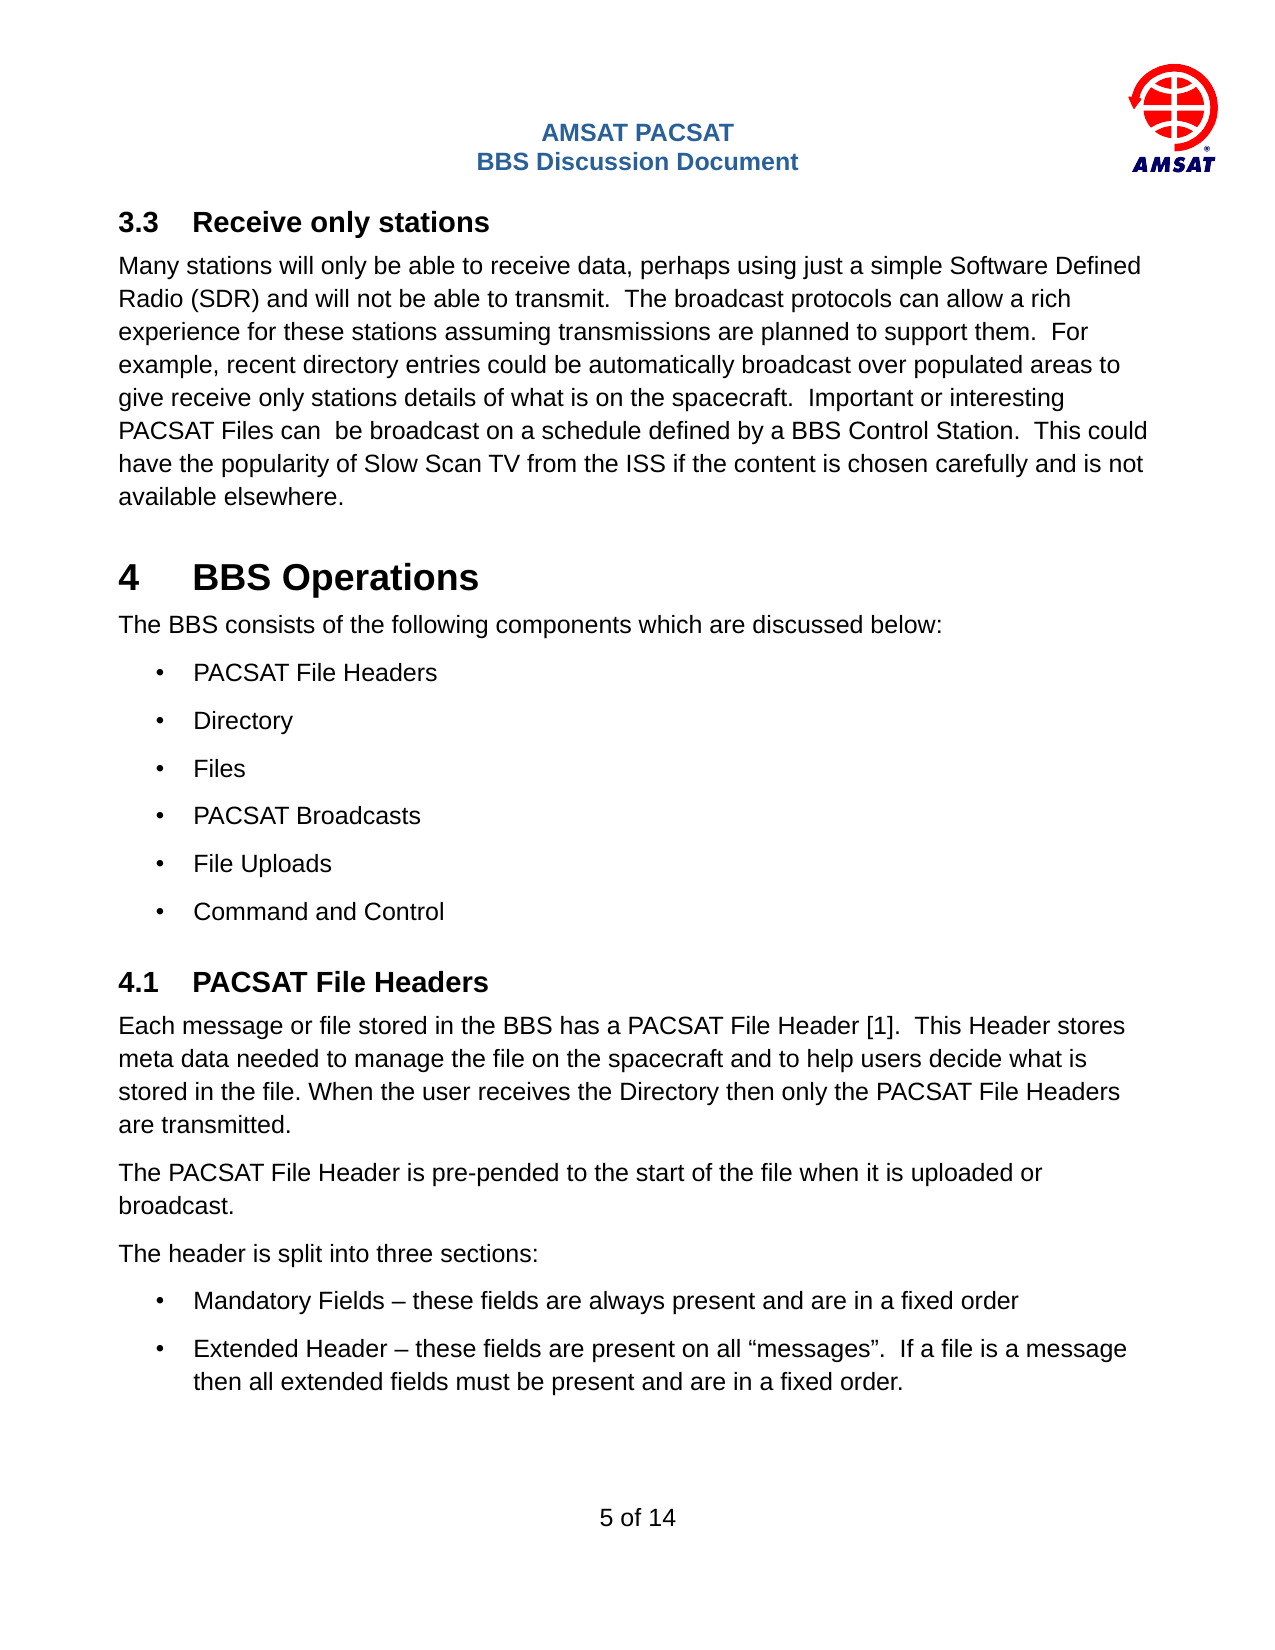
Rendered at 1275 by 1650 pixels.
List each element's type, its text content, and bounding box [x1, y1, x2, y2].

list PACSAT File Headers [156, 658, 1157, 687]
subtitle Receive only stations [118, 205, 1157, 239]
list File Uploads [156, 849, 1157, 878]
subtitle PACSAT File Headers [118, 965, 1157, 999]
picture [1126, 61, 1220, 174]
list Directory [156, 706, 1157, 735]
text The PACSAT File Header is pre-pended to the start of the file when it is uploaded or broadcast. [118, 1158, 1157, 1220]
text Each message or file stored in the BBS has a PACSAT File Header [1]. This Header stores meta data needed to manage the file on the spacecraft and to help users decide what is stored in the file. When the user receives the Directory then only the PACSAT File Headers are transmitted. [118, 1011, 1157, 1139]
list Extended Header – these fields are present on all “messages”. If a file is a message then all extended fields must be present and are in a fixed order. [156, 1334, 1157, 1396]
text Many stations will only be able to receive data, perhaps using just a simple Software Defined Radio (SDR) and will not be able to transmit. The broadcast protocols can allow a rich experience for these stations assuming transmissions are planned to support them. For example, recent directory entries could be automatically broadcast over populated areas to give receive only stations details of what is on the spacecraft. Important or interesting PACSAT Files can be broadcast on a schedule defined by a BBS Control Station. This could have the popularity of Slow Scan TV from the ISS if the content is chosen carefully and is not available elsewhere. [118, 251, 1157, 511]
text The header is split into three sections: [118, 1238, 1157, 1267]
text The BBS consists of the following components which are discussed below: [118, 611, 1157, 639]
list Command and Control [156, 897, 1157, 926]
list PACSAT Broadcasts [156, 801, 1157, 830]
list Files [156, 753, 1157, 782]
list Mandatory Fields – these fields are always present and are in a fixed order [156, 1286, 1157, 1315]
subtitle BBS Operations [118, 555, 1157, 598]
